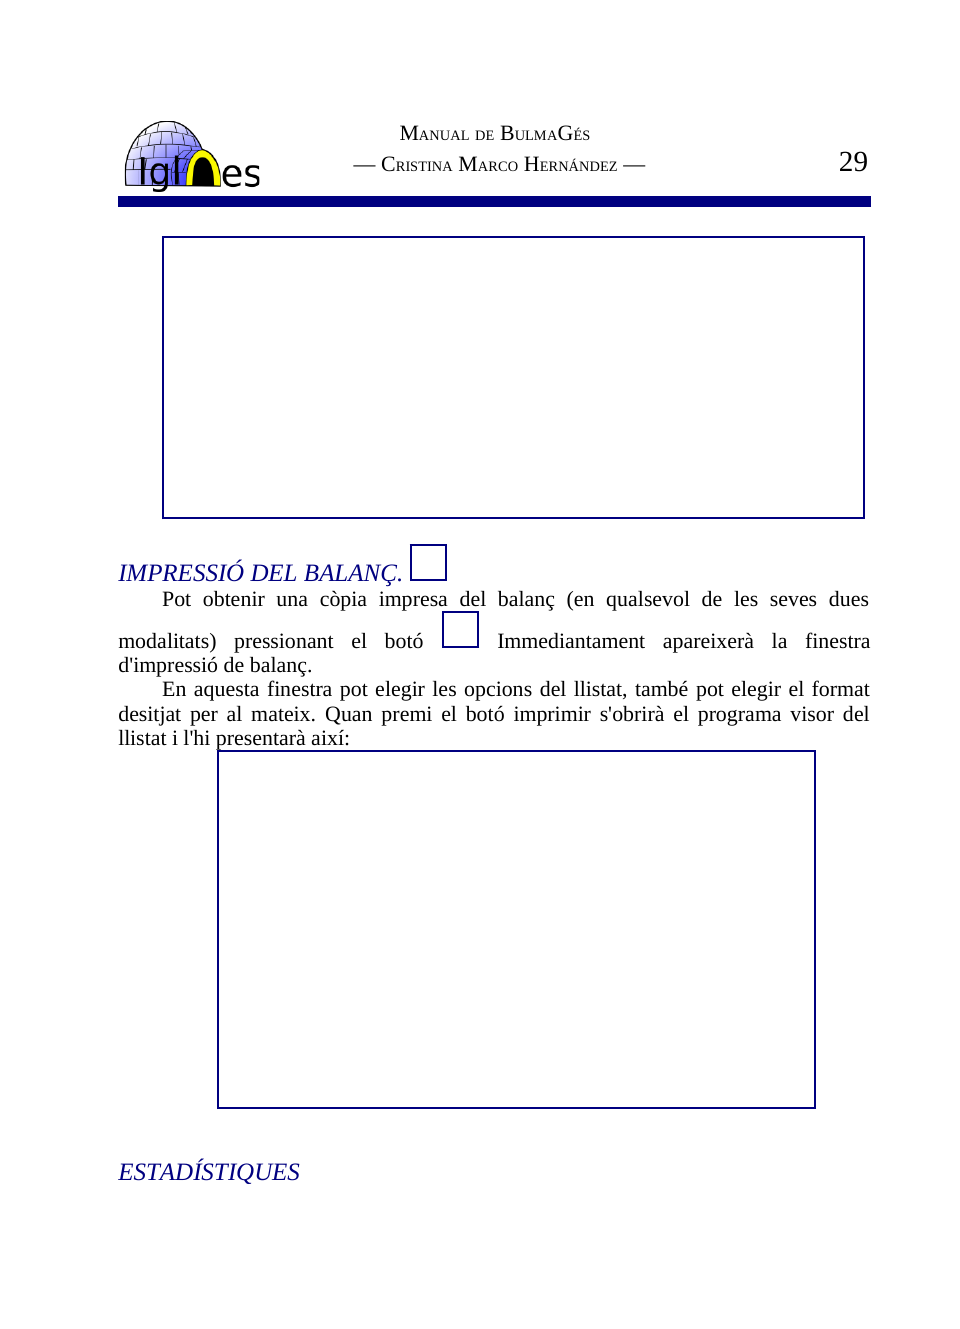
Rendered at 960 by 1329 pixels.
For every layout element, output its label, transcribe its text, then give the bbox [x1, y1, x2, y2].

text IMPRESSIÓ DEL BALANÇ. [118, 544, 871, 587]
text Pot obtenir una còpia impresa del balanç (en qualsevol de les seves dues modalitats) pressionant el botó Immediantament apareixerà la finestra d'impressió de balanç. [118, 587, 871, 677]
text ESTADÍSTIQUES [118, 1158, 871, 1185]
picture [124, 121, 260, 192]
text En aquesta finestra pot elegir les opcions del llistat, també pot elegir el format desitjat per al mateix. Quan premi el botó imprimir s'obrirà el programa visor del llistat i l'hi presentarà així: [118, 677, 871, 750]
